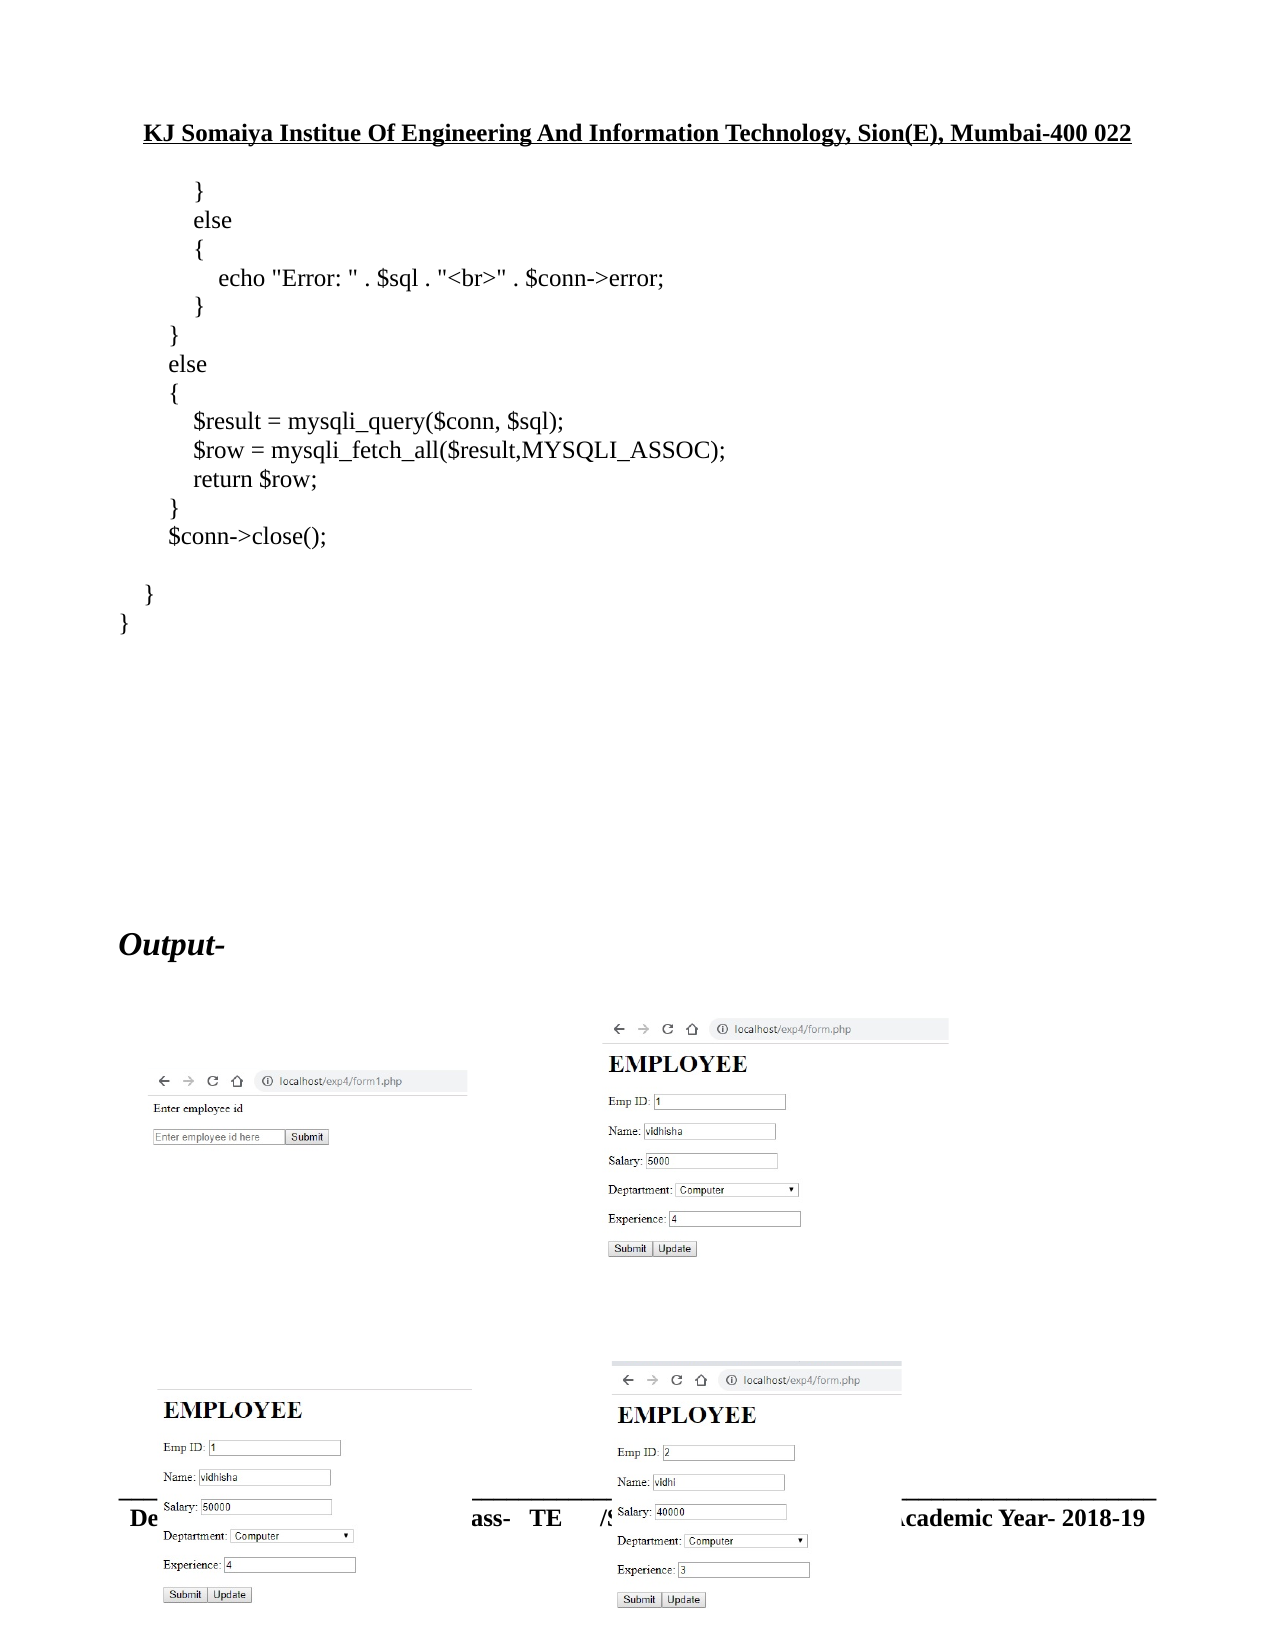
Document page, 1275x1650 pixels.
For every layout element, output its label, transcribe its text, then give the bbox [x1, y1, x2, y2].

text $result = mysqli_query($conn, $sql); [118, 406, 1157, 435]
text Output- [118, 924, 1157, 962]
text $conn->close(); [118, 521, 1157, 550]
text } [118, 320, 1157, 349]
text } [118, 493, 1157, 521]
text $row = mysqli_fetch_all($result,MYSQLI_ASSOC); [118, 435, 1157, 464]
text } [118, 608, 1157, 636]
text } [118, 291, 1157, 320]
text } [118, 176, 1157, 205]
text return $row; [118, 464, 1157, 493]
text { [118, 234, 1157, 263]
text echo "Error: " . $sql . "<br>" . $conn->error; [118, 263, 1157, 291]
text else [118, 205, 1157, 234]
text else [118, 349, 1157, 378]
text { [118, 378, 1157, 406]
text } [118, 579, 1157, 608]
